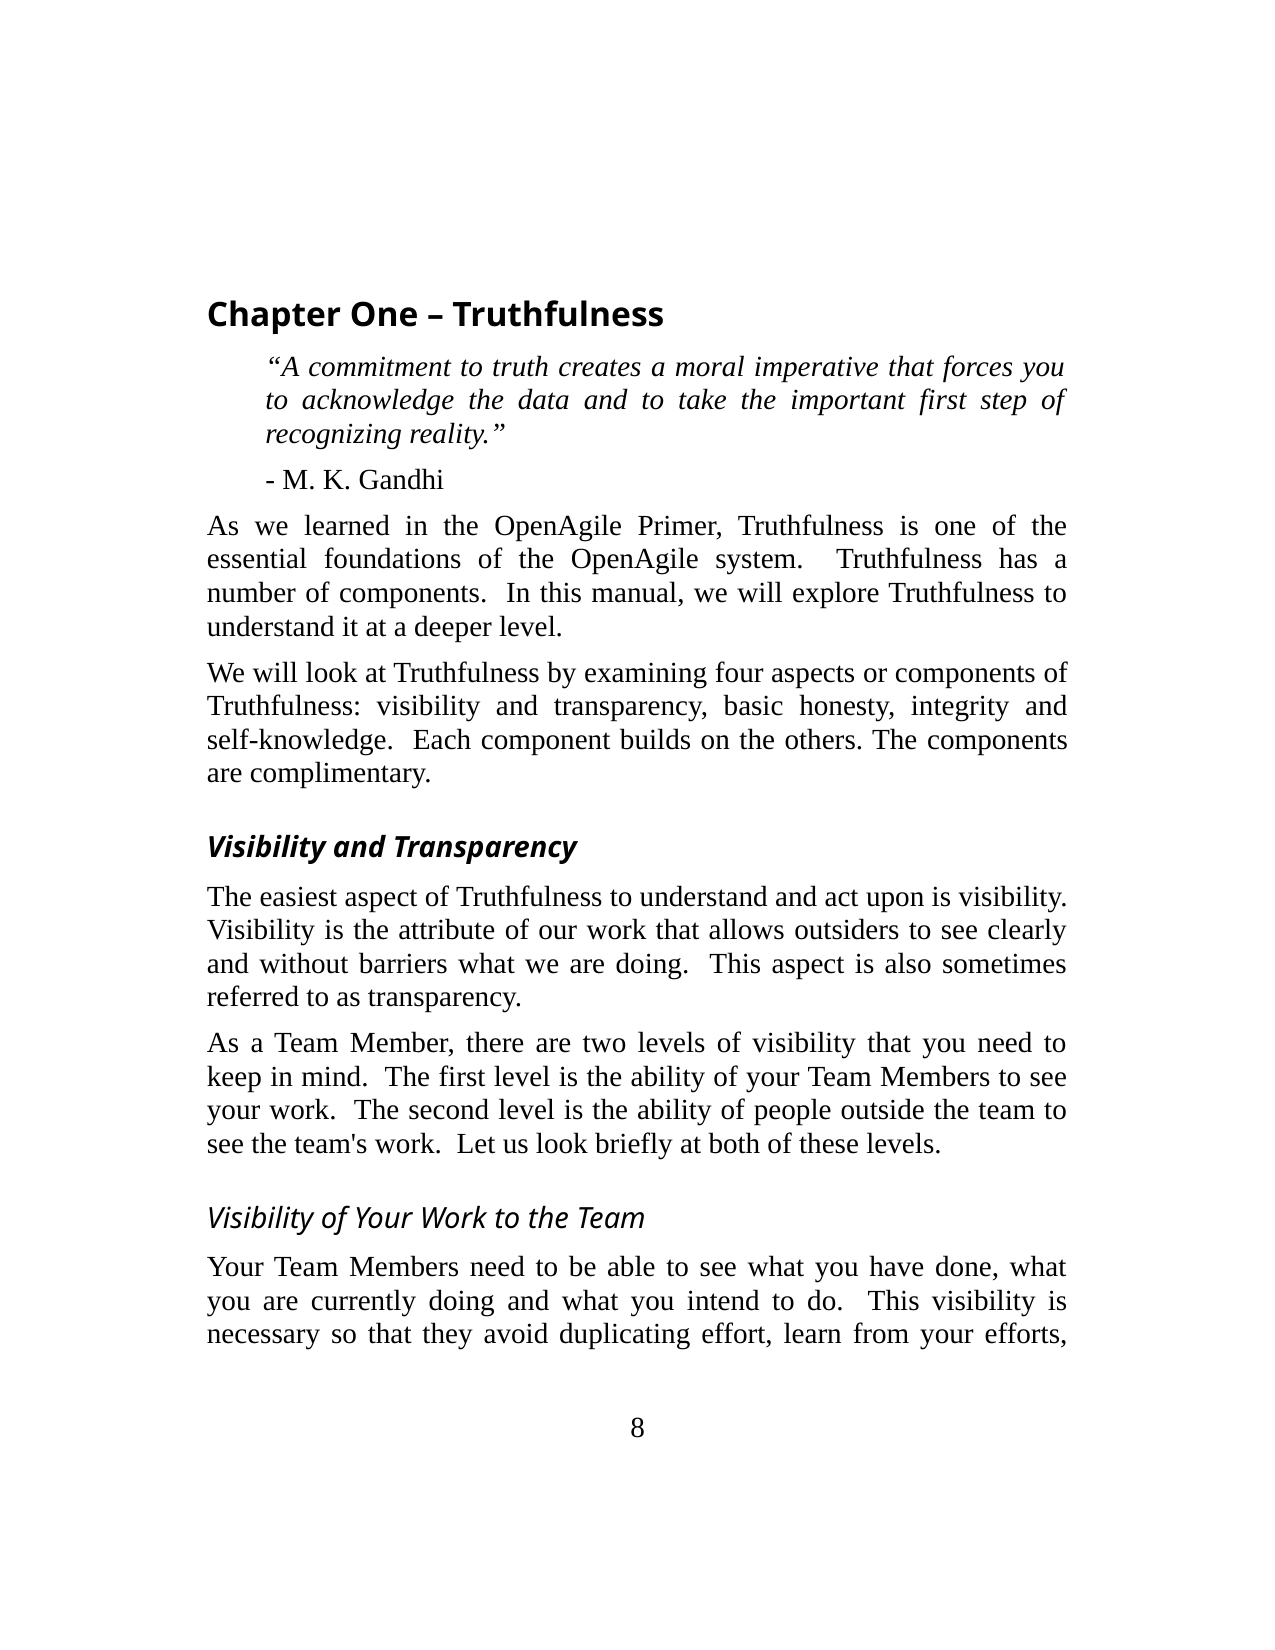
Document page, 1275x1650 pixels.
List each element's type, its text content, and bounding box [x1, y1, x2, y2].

subtitle Visibility and Transparency [207, 826, 1068, 866]
subtitle Chapter One – Truthfulness [207, 291, 1068, 336]
text We will look at Truthfulness by examining four aspects or components of Truthfulness: visibility and transparency, basic honesty, integrity and self-knowledge. Each component builds on the others. The components are complimentary. [207, 655, 1068, 789]
text As a Team Member, there are two levels of visibility that you need to keep in mind. The first level is the ability of your Team Members to see your work. The second level is the ability of people outside the team to see the team's work. Let us look briefly at both of these levels. [207, 1025, 1068, 1159]
text “A commitment to truth creates a moral imperative that forces you to acknowledge the data and to take the important first step of recognizing reality.” [265, 349, 1068, 449]
text - M. K. Gandhi [265, 462, 1068, 496]
text Your Team Members need to be able to see what you have done, what you are currently doing and what you intend to do. This visibility is necessary so that they avoid duplicating effort, learn from your efforts, [207, 1249, 1068, 1350]
text The easiest aspect of Truthfulness to understand and act upon is visibility. Visibility is the attribute of our work that allows outsiders to see clearly and without barriers what we are doing. This aspect is also sometimes referred to as transparency. [207, 879, 1068, 1013]
text As we learned in the OpenAgile Primer, Truthfulness is one of the essential foundations of the OpenAgile system. Truthfulness has a number of components. In this manual, we will explore Truthfulness to understand it at a deeper level. [207, 508, 1068, 642]
subtitle Visibility of Your Work to the Team [207, 1197, 1068, 1237]
